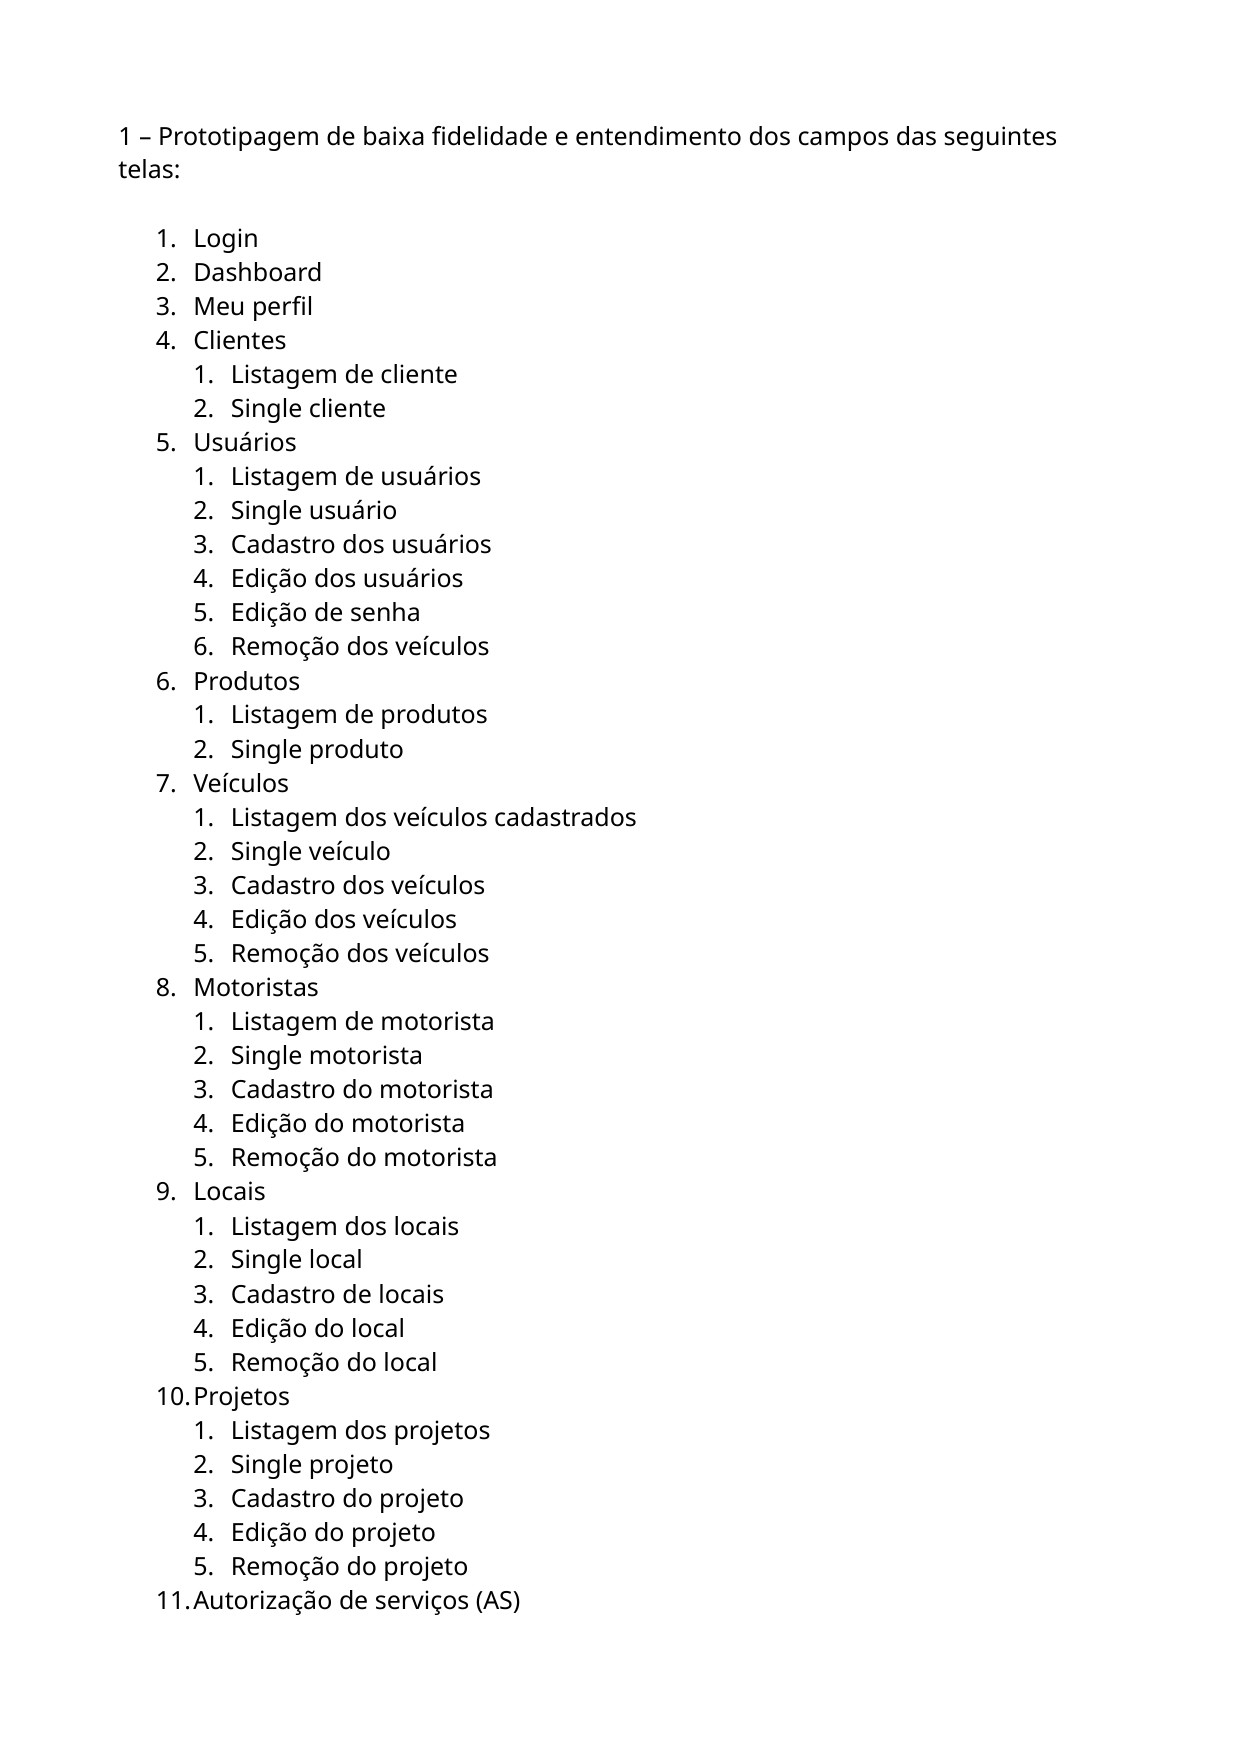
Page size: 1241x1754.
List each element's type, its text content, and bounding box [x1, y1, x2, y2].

list Edição do local [193, 1310, 1122, 1344]
list Listagem dos veículos cadastrados [193, 799, 1122, 833]
text 1 – Prototipagem de baixa fidelidade e entendimento dos campos das seguintes telas: [118, 118, 1122, 186]
list Clientes [156, 322, 1122, 357]
list Remoção do projeto [193, 1549, 1122, 1583]
list Edição do motorista [193, 1106, 1122, 1140]
list Remoção dos veículos [193, 936, 1122, 970]
list Single cliente [193, 391, 1122, 425]
list Single motorista [193, 1038, 1122, 1072]
list Login [156, 220, 1122, 254]
list Single veículo [193, 833, 1122, 867]
list Remoção do motorista [193, 1140, 1122, 1174]
list Cadastro dos veículos [193, 867, 1122, 902]
list Autorização de serviços (AS) [156, 1583, 1122, 1617]
list Edição dos usuários [193, 561, 1122, 595]
list Single local [193, 1242, 1122, 1276]
list Edição de senha [193, 595, 1122, 629]
list Single produto [193, 731, 1122, 765]
list Listagem de usuários [193, 459, 1122, 493]
list Remoção dos veículos [193, 629, 1122, 663]
list Cadastro do motorista [193, 1072, 1122, 1106]
list Produtos [156, 663, 1122, 697]
list Cadastro dos usuários [193, 527, 1122, 561]
list Projetos [156, 1378, 1122, 1412]
list Edição dos veículos [193, 902, 1122, 936]
list Listagem de cliente [193, 357, 1122, 391]
list Meu perfil [156, 288, 1122, 322]
list Cadastro de locais [193, 1276, 1122, 1310]
list Listagem de motorista [193, 1004, 1122, 1038]
list Edição do projeto [193, 1515, 1122, 1549]
list Listagem dos locais [193, 1208, 1122, 1242]
list Motoristas [156, 970, 1122, 1004]
list Cadastro do projeto [193, 1481, 1122, 1515]
list Dashboard [156, 254, 1122, 288]
list Usuários [156, 425, 1122, 459]
list Remoção do local [193, 1344, 1122, 1378]
list Single projeto [193, 1447, 1122, 1481]
list Locais [156, 1174, 1122, 1208]
list Single usuário [193, 493, 1122, 527]
list Listagem de produtos [193, 697, 1122, 731]
list Listagem dos projetos [193, 1412, 1122, 1447]
list Veículos [156, 765, 1122, 799]
